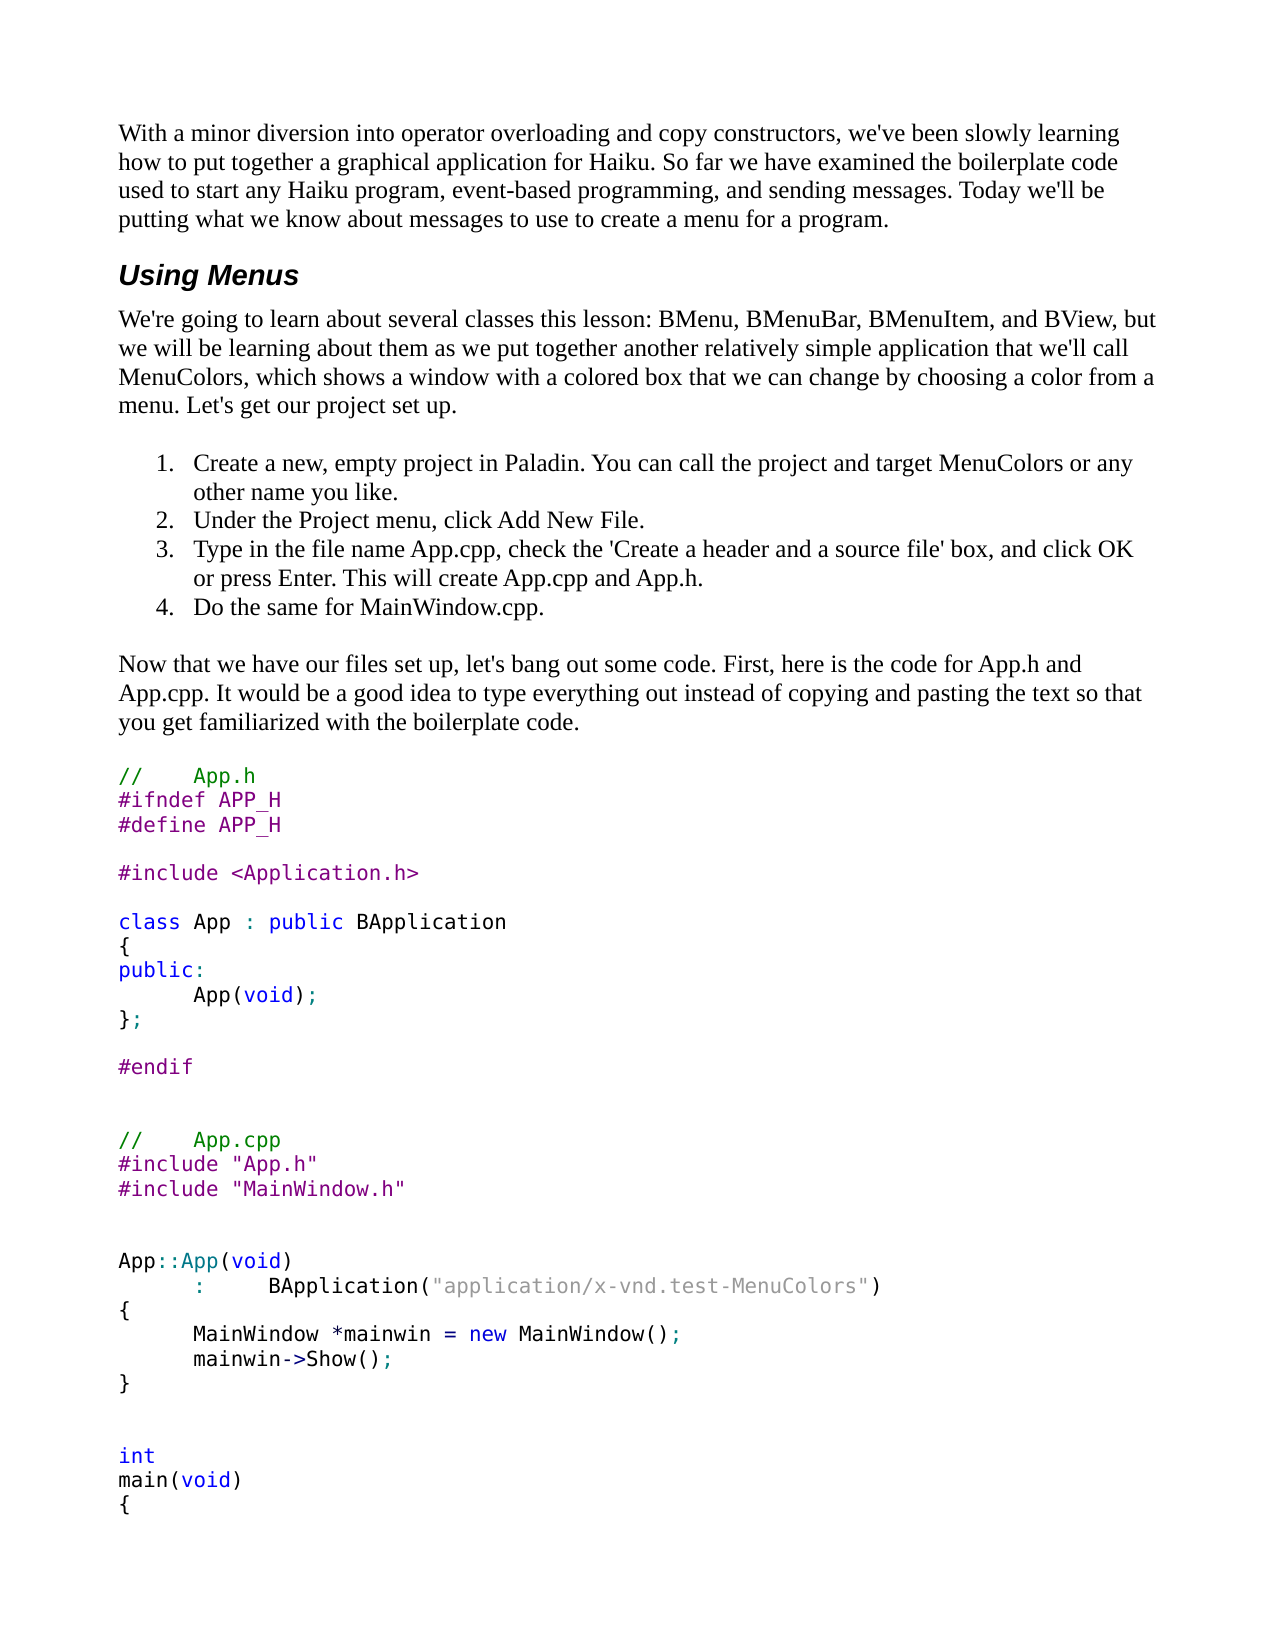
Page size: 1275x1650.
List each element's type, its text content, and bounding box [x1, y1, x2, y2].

text class App : public BApplication [118, 910, 1157, 934]
list Under the Project menu, click Add New File. [156, 505, 1157, 534]
text We're going to learn about several classes this lesson: BMenu, BMenuBar, BMenuItem, and BView, but we will be learning about them as we put together another relatively simple application that we'll call MenuColors, which shows a window with a colored box that we can change by choosing a color from a menu. Let's get our project set up. [118, 304, 1157, 419]
text public: [118, 958, 1157, 983]
text #include "MainWindow.h" [118, 1177, 1157, 1201]
list Create a new, empty project in Paladin. You can call the project and target MenuColors or any other name you like. [156, 448, 1157, 505]
text #ifndef APP_H [118, 788, 1157, 813]
text App::App(void) [118, 1249, 1157, 1274]
list Type in the file name App.cpp, check the 'Create a header and a source file' box, and click OK or press Enter. This will create App.cpp and App.h. [156, 534, 1157, 592]
text { [118, 934, 1157, 958]
text int [118, 1444, 1157, 1468]
list Do the same for MainWindow.cpp. [156, 592, 1157, 620]
text #endif [118, 1055, 1157, 1080]
text { [118, 1492, 1157, 1517]
text { [118, 1298, 1157, 1322]
subtitle Using Menus [118, 258, 1157, 292]
text }; [118, 1007, 1157, 1031]
text #define APP_H [118, 813, 1157, 837]
text : BApplication("application/x-vnd.test-MenuColors") [118, 1274, 1157, 1298]
text main(void) [118, 1468, 1157, 1492]
text mainwin->Show(); [118, 1347, 1157, 1371]
text #include "App.h" [118, 1152, 1157, 1177]
text } [118, 1371, 1157, 1395]
text // App.h [118, 764, 1157, 788]
text MainWindow *mainwin = new MainWindow(); [118, 1322, 1157, 1347]
text // App.cpp [118, 1128, 1157, 1152]
text With a minor diversion into operator overloading and copy constructors, we've been slowly learning how to put together a graphical application for Haiku. So far we have examined the boilerplate code used to start any Haiku program, event-based programming, and sending messages. Today we'll be putting what we know about messages to use to create a menu for a program. [118, 118, 1157, 233]
text App(void); [118, 983, 1157, 1007]
text #include <Application.h> [118, 861, 1157, 886]
text Now that we have our files set up, let's bang out some code. First, here is the code for App.h and App.cpp. It would be a good idea to type everything out instead of copying and pasting the text so that you get familiarized with the boilerplate code. [118, 649, 1157, 735]
